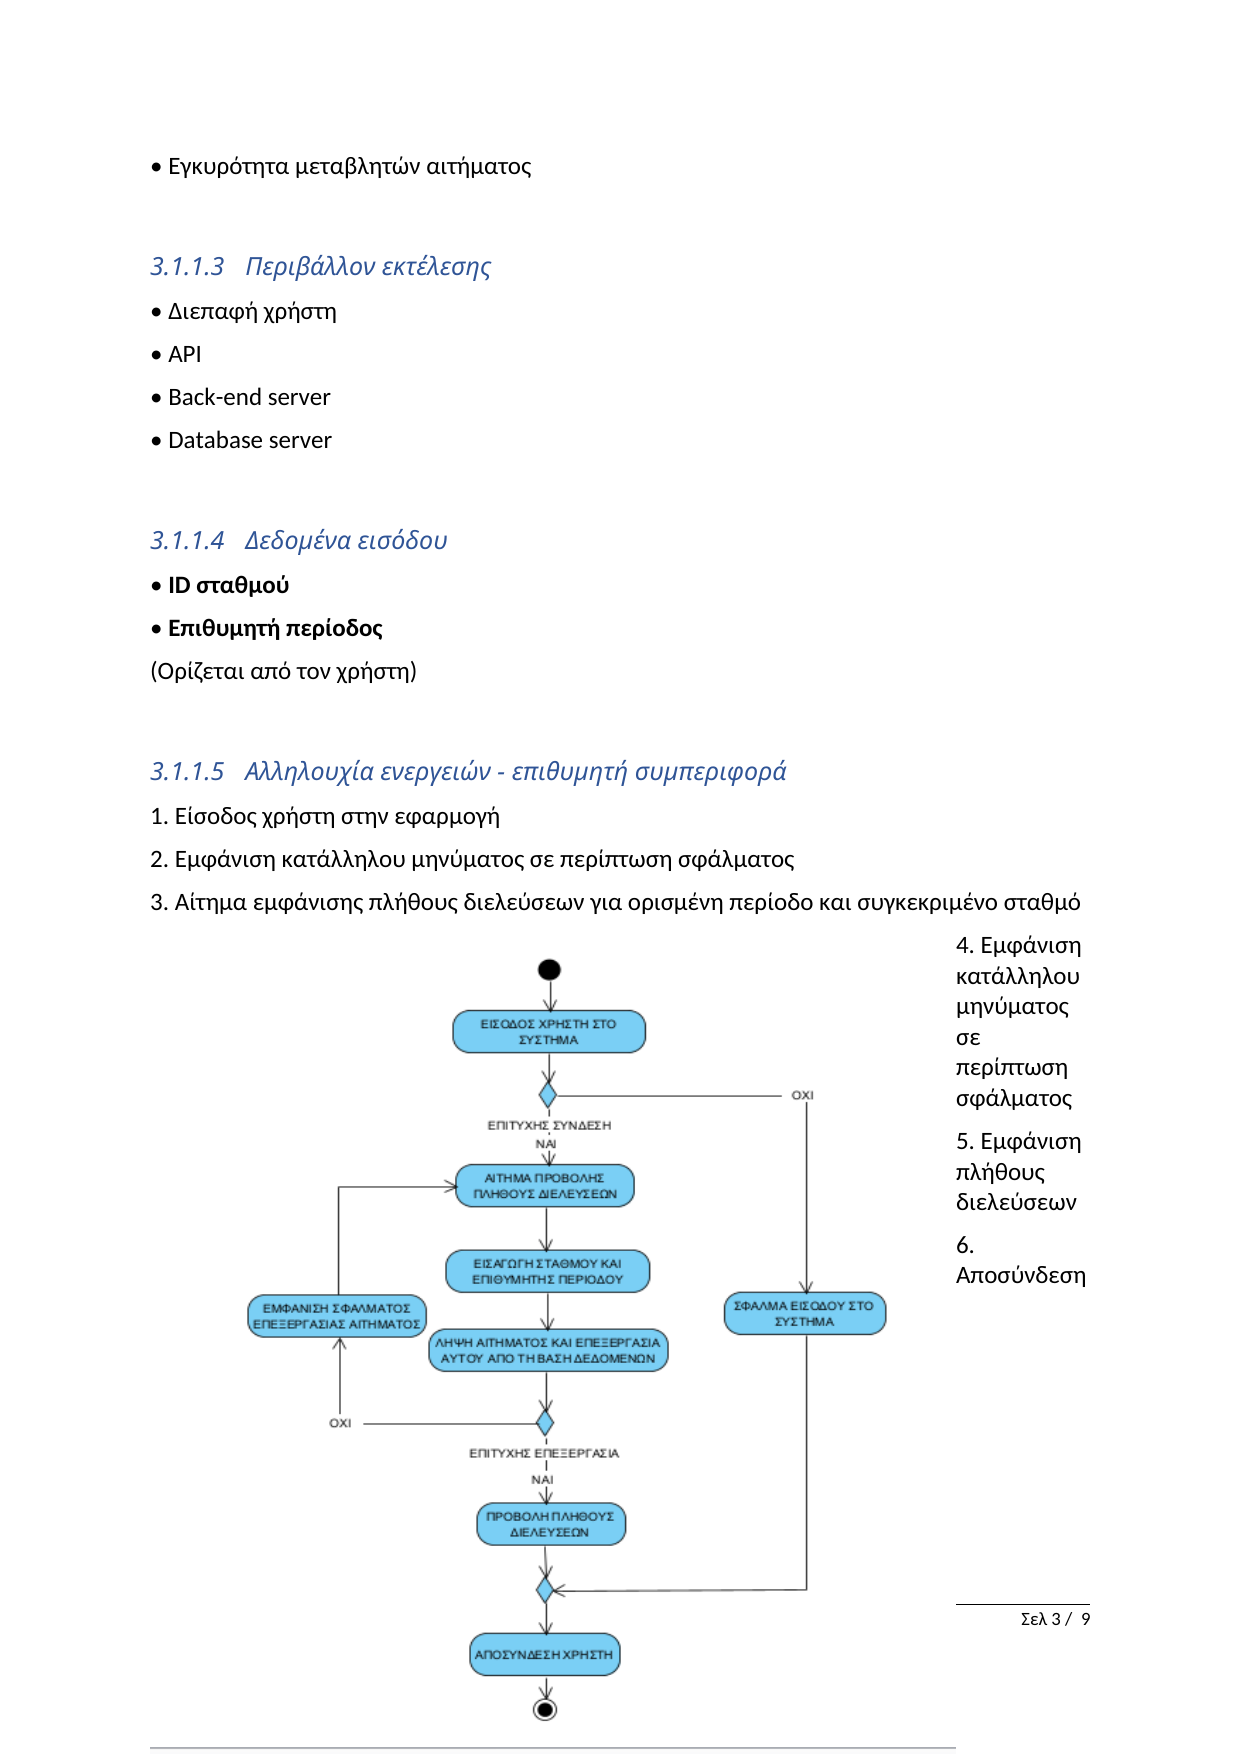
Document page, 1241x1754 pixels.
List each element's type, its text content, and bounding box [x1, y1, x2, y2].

text • Database server [150, 424, 1090, 455]
text • API [150, 338, 1090, 369]
subtitle 3.1.1.3 Περιβάλλον εκτέλεσης [150, 248, 1090, 283]
text • Διεπαφή χρήστη [150, 295, 1090, 326]
subtitle 3.1.1.5 Αλληλουχία ενεργειών - επιθυμητή συμπεριφορά [150, 754, 1090, 788]
text (Ορίζεται από τον χρήστη) [150, 655, 1090, 686]
text 6. Αποσύνδεση [956, 1229, 1090, 1290]
text 5. Εμφάνιση πλήθους διελεύσεων [956, 1125, 1090, 1217]
text • Εγκυρότητα μεταβλητών αιτήματος [150, 150, 1090, 181]
text • Back-end server [150, 381, 1090, 412]
text 2. Εμφάνιση κατάλληλου μηνύματος σε περίπτωση σφάλματος [150, 843, 1090, 874]
text 3. Αίτημα εμφάνισης πλήθους διελεύσεων για ορισμένη περίοδο και συγκεκριμένο σταθμό [150, 886, 1090, 917]
text 1. Είσοδος χρήστη στην εφαρμογή [150, 800, 1090, 831]
text • Επιθυμητή περίοδος [150, 612, 1090, 643]
text 4. Εμφάνιση κατάλληλου μηνύματος σε περίπτωση σφάλματος [150, 929, 1090, 1113]
picture [150, 931, 956, 1754]
subtitle 3.1.1.4 Δεδομένα εισόδου [150, 523, 1090, 557]
text • ID σταθμού [150, 569, 1090, 600]
